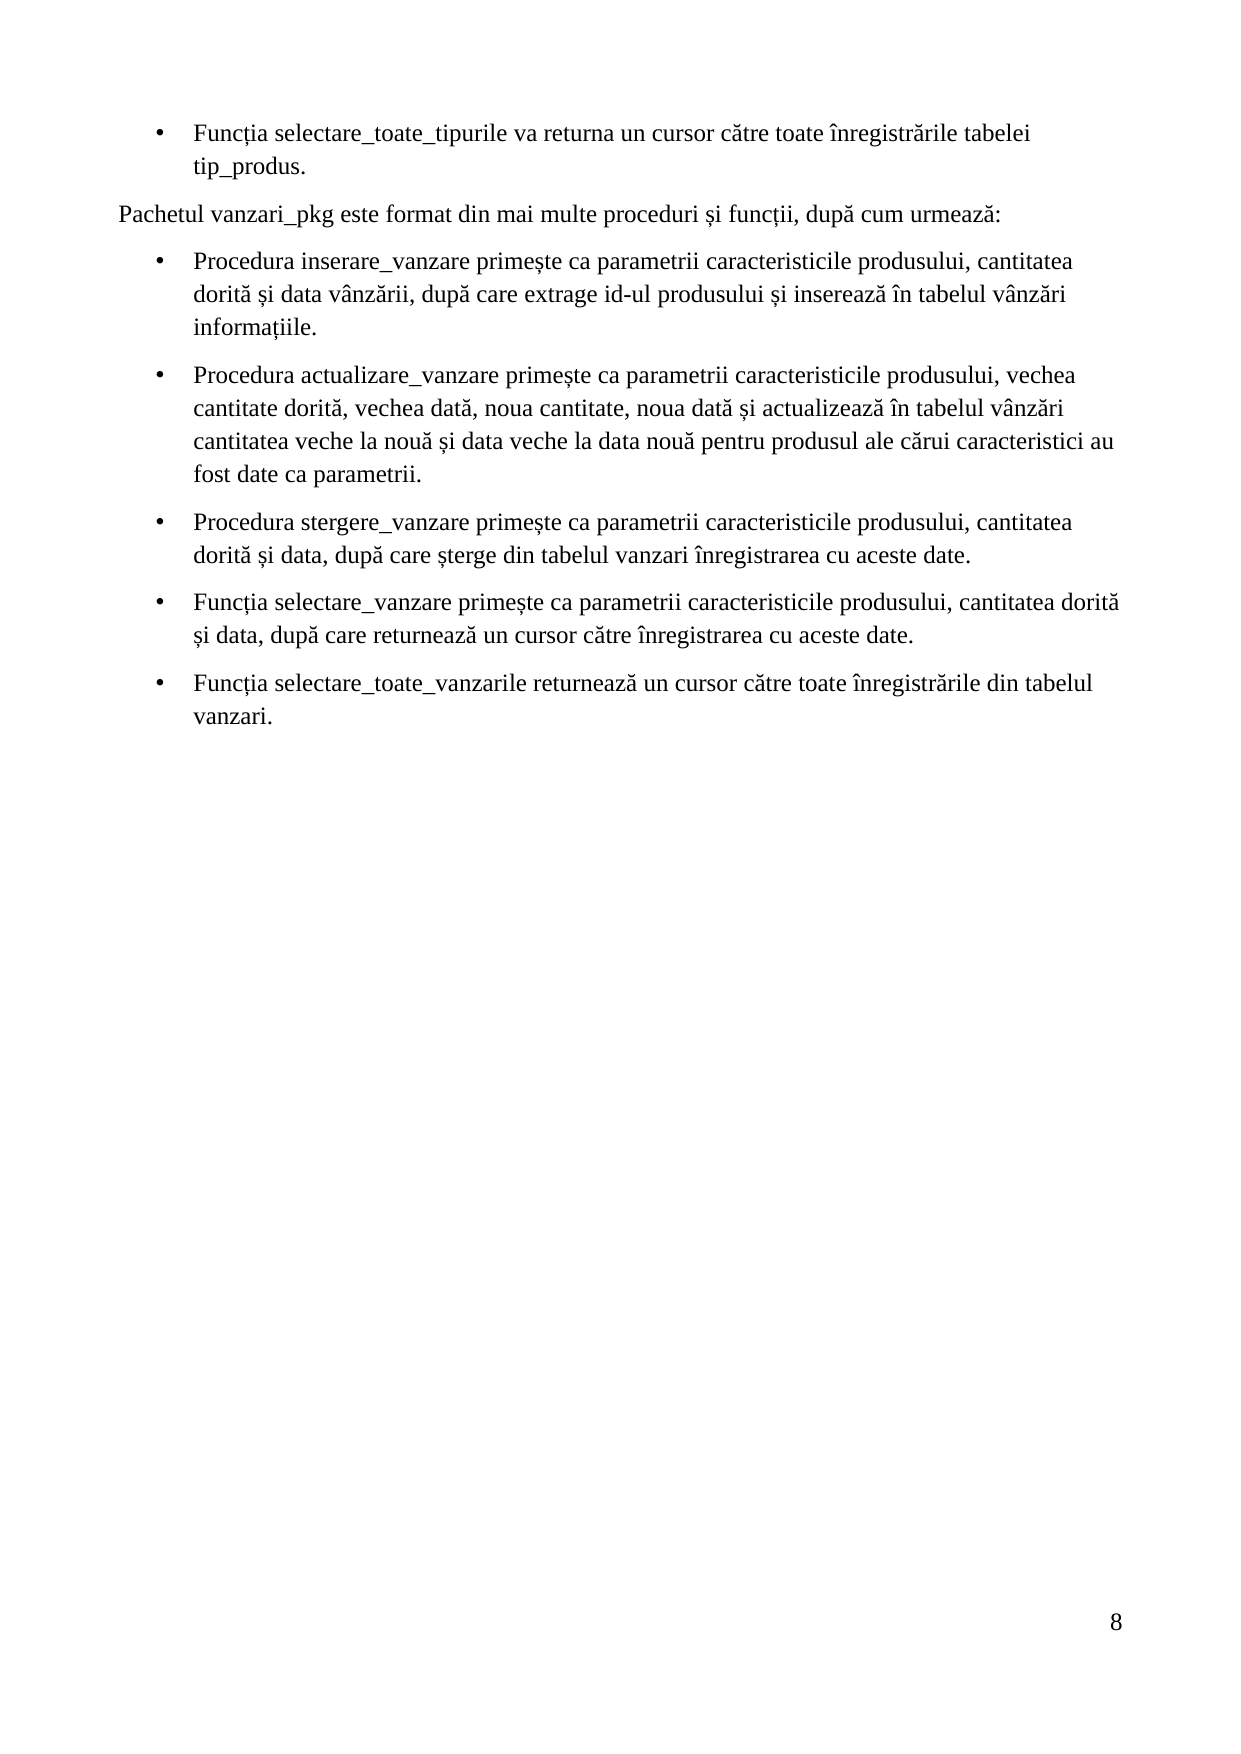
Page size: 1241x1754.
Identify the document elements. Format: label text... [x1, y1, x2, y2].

list Procedura inserare_vanzare primește ca parametrii caracteristicile produsului, cantitatea dorită și data vânzării, după care extrage id-ul produsului și inserează în tabelul vânzări informațiile. [156, 246, 1122, 341]
text Pachetul vanzari_pkg este format din mai multe proceduri și funcții, după cum urmează: [118, 199, 1122, 227]
list Procedura actualizare_vanzare primește ca parametrii caracteristicile produsului, vechea cantitate dorită, vechea dată, noua cantitate, noua dată și actualizează în tabelul vânzări cantitatea veche la nouă și data veche la data nouă pentru produsul ale cărui caracteristici au fost date ca parametrii. [156, 360, 1122, 488]
list Funcția selectare_toate_vanzarile returnează un cursor către toate înregistrările din tabelul vanzari. [156, 668, 1122, 730]
list Procedura stergere_vanzare primește ca parametrii caracteristicile produsului, cantitatea dorită și data, după care șterge din tabelul vanzari înregistrarea cu aceste date. [156, 507, 1122, 568]
list Funcția selectare_vanzare primește ca parametrii caracteristicile produsului, cantitatea dorită și data, după care returnează un cursor către înregistrarea cu aceste date. [156, 587, 1122, 649]
list Funcția selectare_toate_tipurile va returna un cursor către toate înregistrările tabelei tip_produs. [156, 118, 1122, 180]
